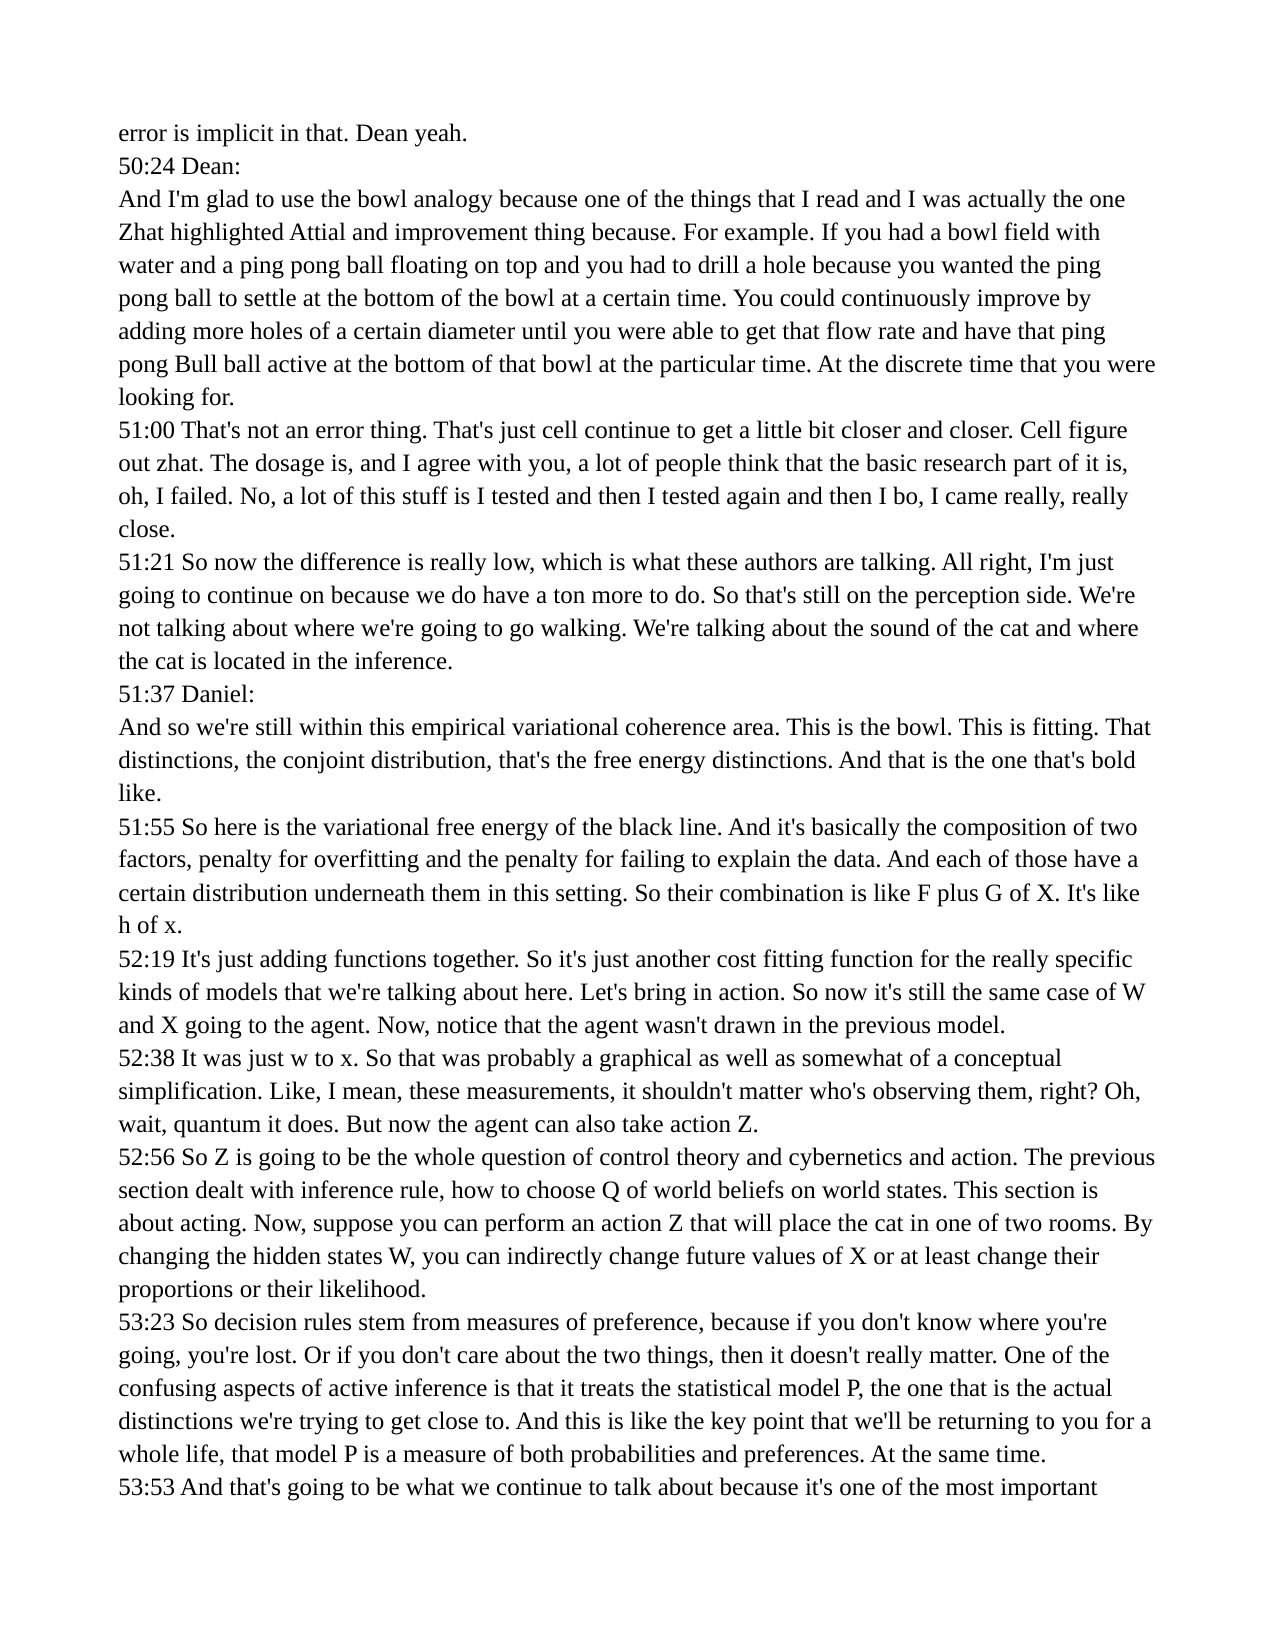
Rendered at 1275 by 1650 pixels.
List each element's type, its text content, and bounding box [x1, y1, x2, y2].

text error is implicit in that. Dean yeah. 50:24 Dean: And I'm glad to use the bowl analogy because one of the things that I read and I was actually the one Zhat highlighted Attial and improvement thing because. For example. If you had a bowl field with water and a ping pong ball floating on top and you had to drill a hole because you wanted the ping pong ball to settle at the bottom of the bowl at a certain time. You could continuously improve by adding more holes of a certain diameter until you were able to get that flow rate and have that ping pong Bull ball active at the bottom of that bowl at the particular time. At the discrete time that you were looking for. 51:00 That's not an error thing. That's just cell continue to get a little bit closer and closer. Cell figure out zhat. The dosage is, and I agree with you, a lot of people think that the basic research part of it is, oh, I failed. No, a lot of this stuff is I tested and then I tested again and then I bo, I came really, really close. 51:21 So now the difference is really low, which is what these authors are talking. All right, I'm just going to continue on because we do have a ton more to do. So that's still on the perception side. We're not talking about where we're going to go walking. We're talking about the sound of the cat and where the cat is located in the inference. 51:37 Daniel: And so we're still within this empirical variational coherence area. This is the bowl. This is fitting. That distinctions, the conjoint distribution, that's the free energy distinctions. And that is the one that's bold like. 51:55 So here is the variational free energy of the black line. And it's basically the composition of two factors, penalty for overfitting and the penalty for failing to explain the data. And each of those have a certain distribution underneath them in this setting. So their combination is like F plus G of X. It's like h of x. 52:19 It's just adding functions together. So it's just another cost fitting function for the really specific kinds of models that we're talking about here. Let's bring in action. So now it's still the same case of W and X going to the agent. Now, notice that the agent wasn't drawn in the previous model. 52:38 It was just w to x. So that was probably a graphical as well as somewhat of a conceptual simplification. Like, I mean, these measurements, it shouldn't matter who's observing them, right? Oh, wait, quantum it does. But now the agent can also take action Z. 52:56 So Z is going to be the whole question of control theory and cybernetics and action. The previous section dealt with inference rule, how to choose Q of world beliefs on world states. This section is about acting. Now, suppose you can perform an action Z that will place the cat in one of two rooms. By changing the hidden states W, you can indirectly change future values of X or at least change their proportions or their likelihood. 53:23 So decision rules stem from measures of preference, because if you don't know where you're going, you're lost. Or if you don't care about the two things, then it doesn't really matter. One of the confusing aspects of active inference is that it treats the statistical model P, the one that is the actual distinctions we're trying to get close to. And this is like the key point that we'll be returning to you for a whole life, that model P is a measure of both probabilities and preferences. At the same time. 53:53 And that's going to be what we continue to talk about because it's one of the most important [118, 118, 1157, 1501]
